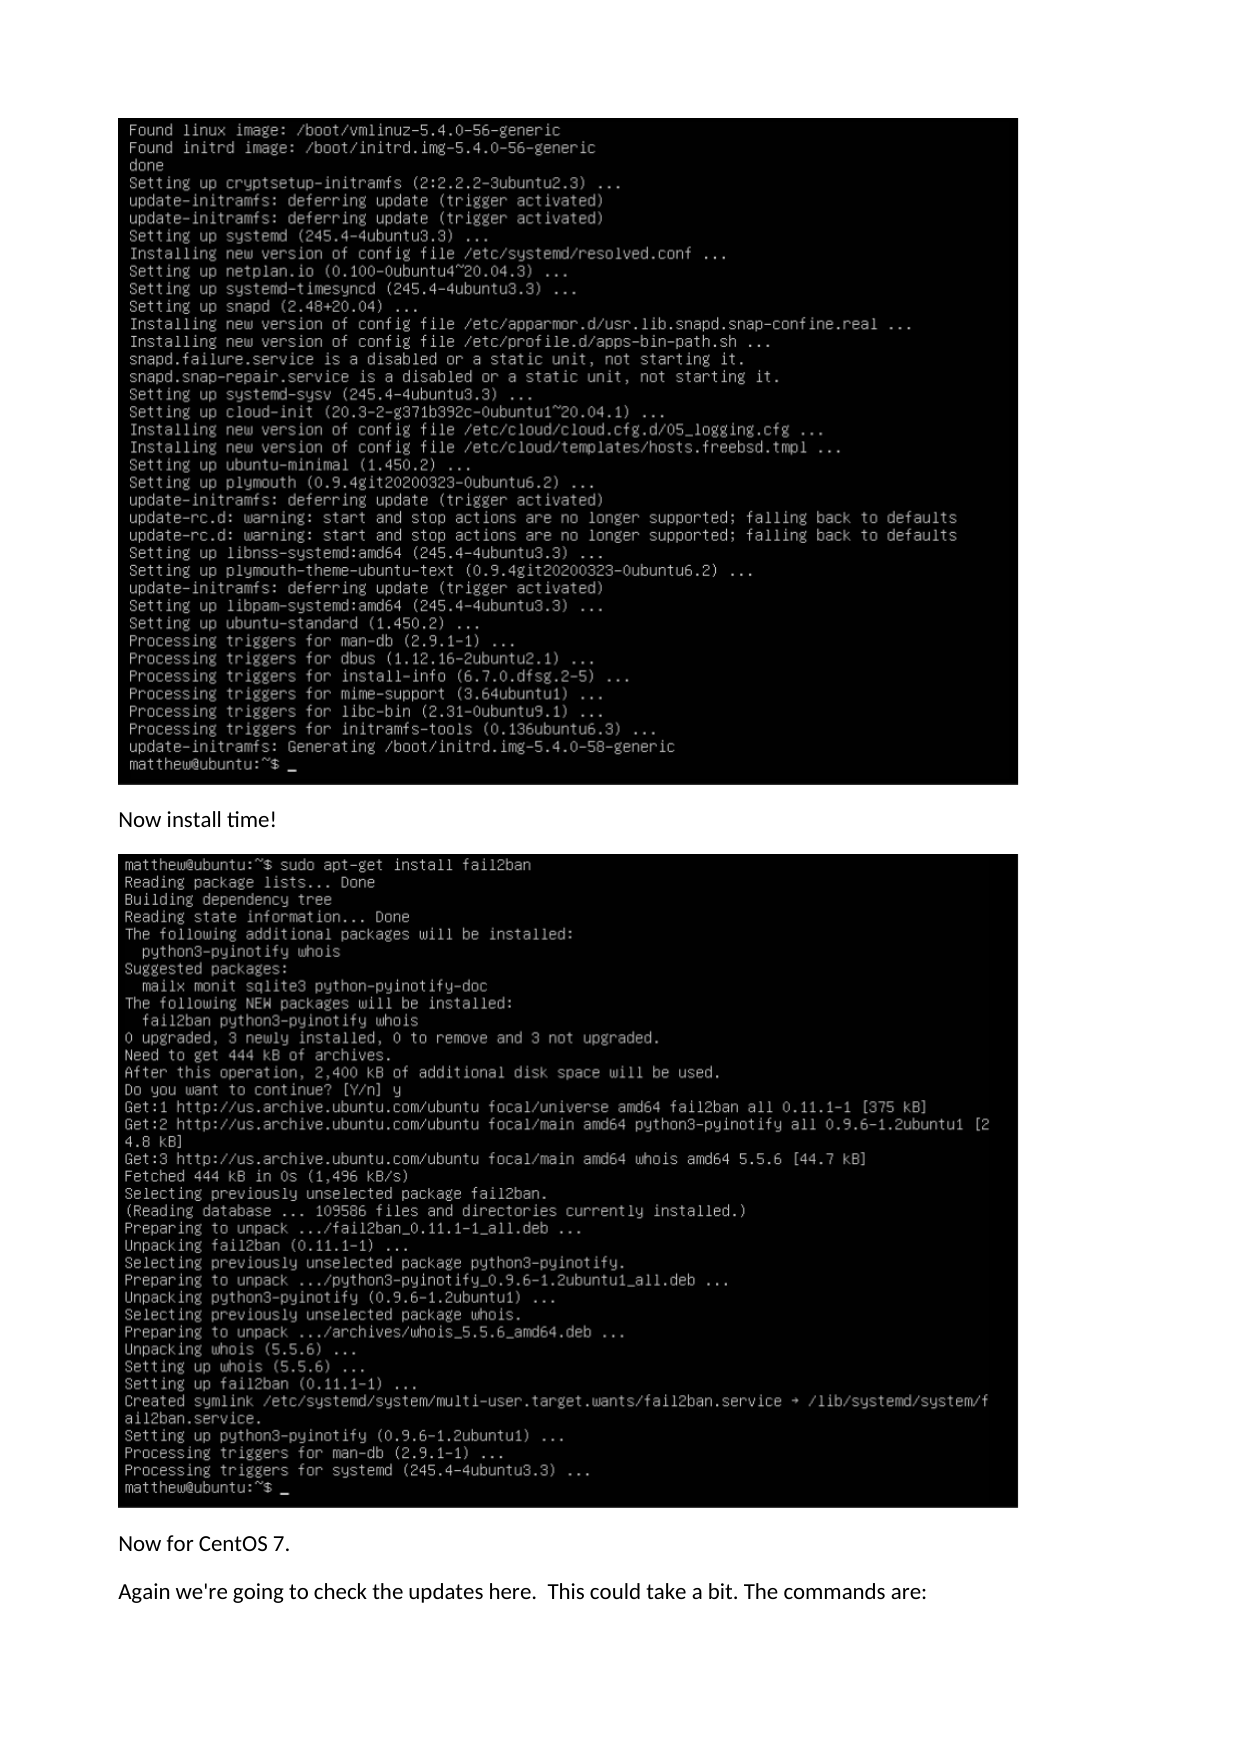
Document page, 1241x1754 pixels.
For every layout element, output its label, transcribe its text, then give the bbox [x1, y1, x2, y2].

text Now install time! [118, 805, 1122, 833]
text Now for CentOS 7. [118, 1529, 1122, 1557]
text Again we're going to check the updates here. This could take a bit. The commands are: [118, 1577, 1122, 1606]
